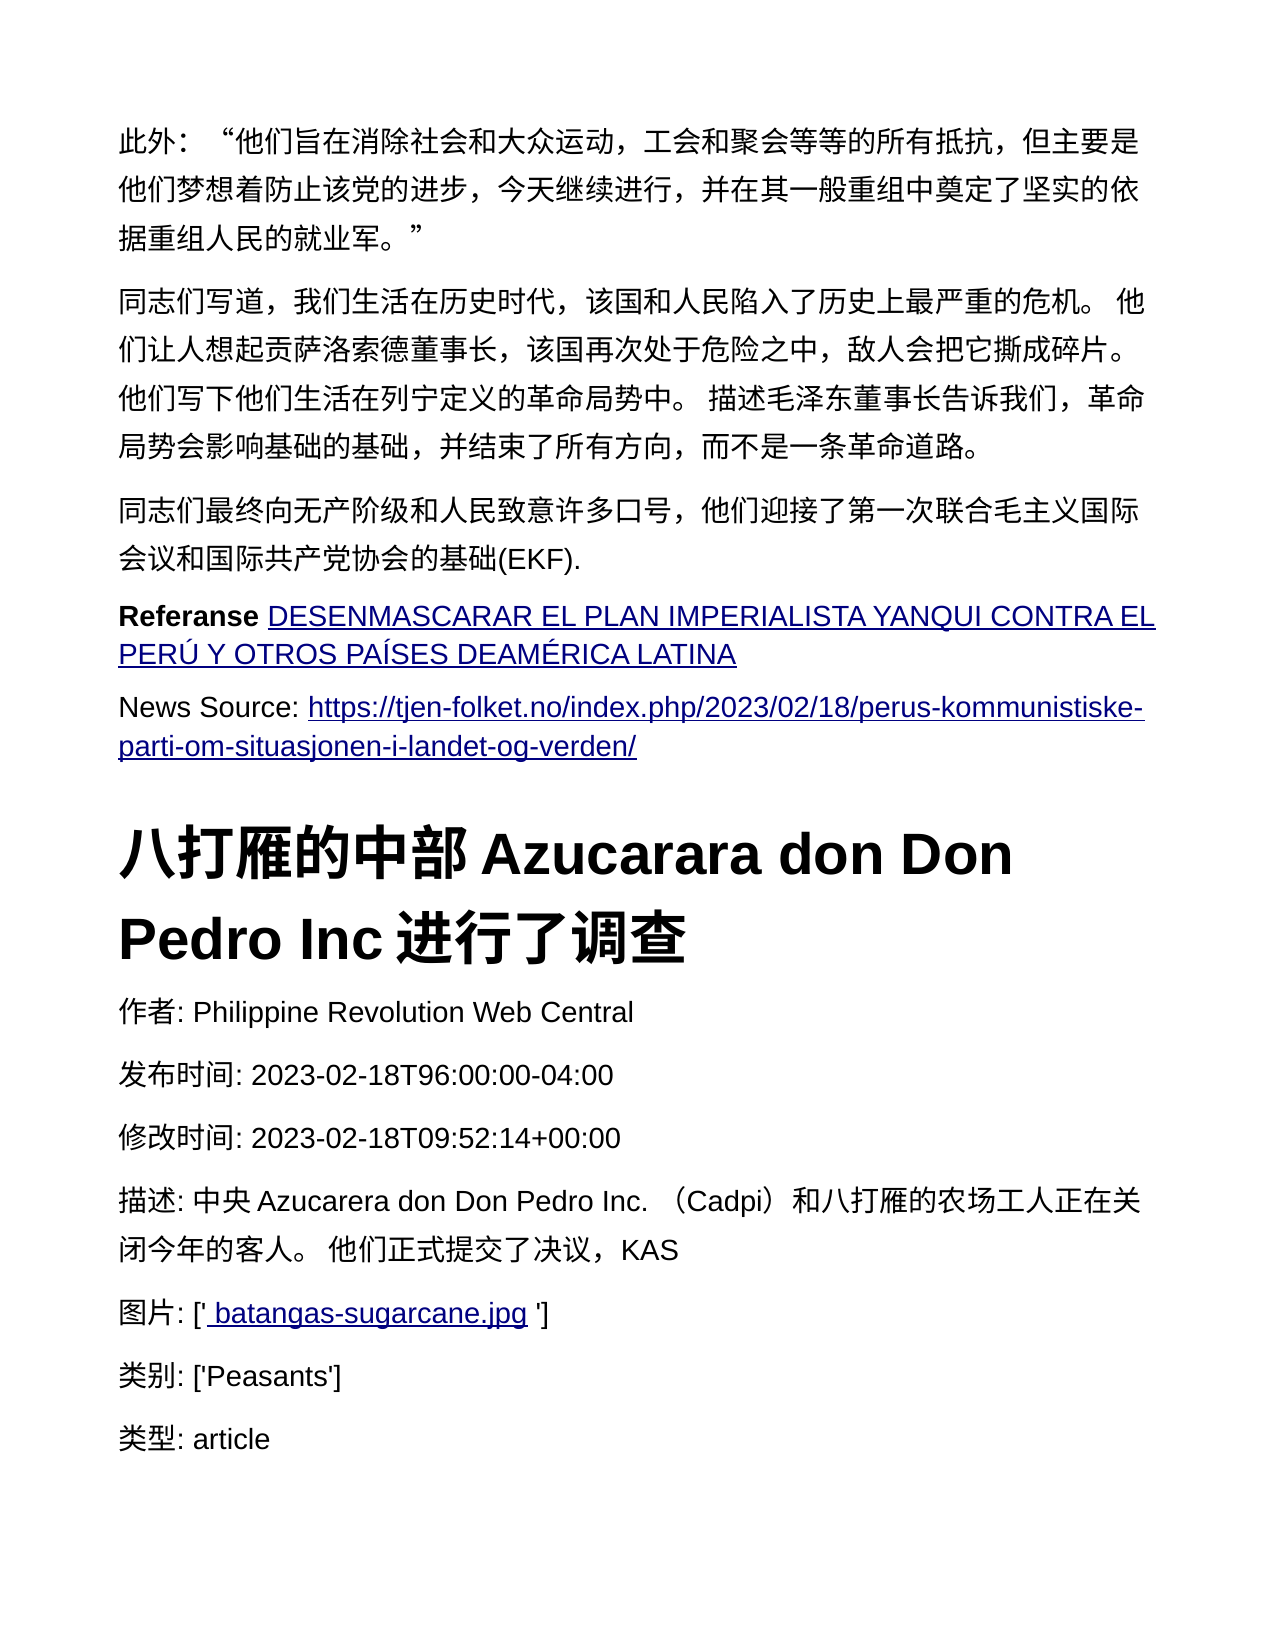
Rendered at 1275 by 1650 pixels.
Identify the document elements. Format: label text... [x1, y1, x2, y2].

text 图片: [' batangas-sugarcane.jpg '] [118, 1289, 1157, 1332]
text 作者: Philippine Revolution Web Central [118, 988, 1157, 1031]
text News Source: https://tjen-folket.no/index.php/2023/02/18/perus-kommunistiske-parti-om-situasjonen-i-landet-og-verden/ [118, 690, 1157, 762]
text 同志们写道，我们生活在历史时代，该国和人民陷入了历史上最严重的危机。 他们让人想起贡萨洛索德董事长，该国再次处于危险之中，敌人会把它撕成碎片。 他们写下他们生活在列宁定义的革命局势中。 描述毛泽东董事长告诉我们，革命局势会影响基础的基础，并结束了所有方向，而不是一条革命道路。 [118, 278, 1157, 466]
text 类型: article [118, 1416, 1157, 1458]
text 描述: 中央Azucarera don Don Pedro Inc. （Cadpi）和八打雁的农场工人正在关闭今年的客人。 他们正式提交了决议，KAS [118, 1178, 1157, 1269]
subtitle 八打雁的中部Azucarara don Don Pedro Inc进行了调查 [118, 807, 1157, 976]
text 此外：“他们旨在消除社会和大众运动，工会和聚会等等的所有抵抗，但主要是他们梦想着防止该党的进步，今天继续进行，并在其一般重组中奠定了坚实的依据重组人民的就业军。” [118, 118, 1157, 257]
text 同志们最终向无产阶级和人民致意许多口号，他们迎接了第一次联合毛主义国际会议和国际共产党协会的基础(EKF). [118, 487, 1157, 578]
text 发布时间: 2023-02-18T96:00:00-04:00 [118, 1052, 1157, 1094]
text 类别: ['Peasants'] [118, 1353, 1157, 1395]
text 修改时间: 2023-02-18T09:52:14+00:00 [118, 1115, 1157, 1157]
text Referanse DESENMASCARAR EL PLAN IMPERIALISTA YANQUI CONTRA EL PERÚ Y OTROS PAÍSES DEAMÉRICA LATINA [118, 599, 1157, 671]
